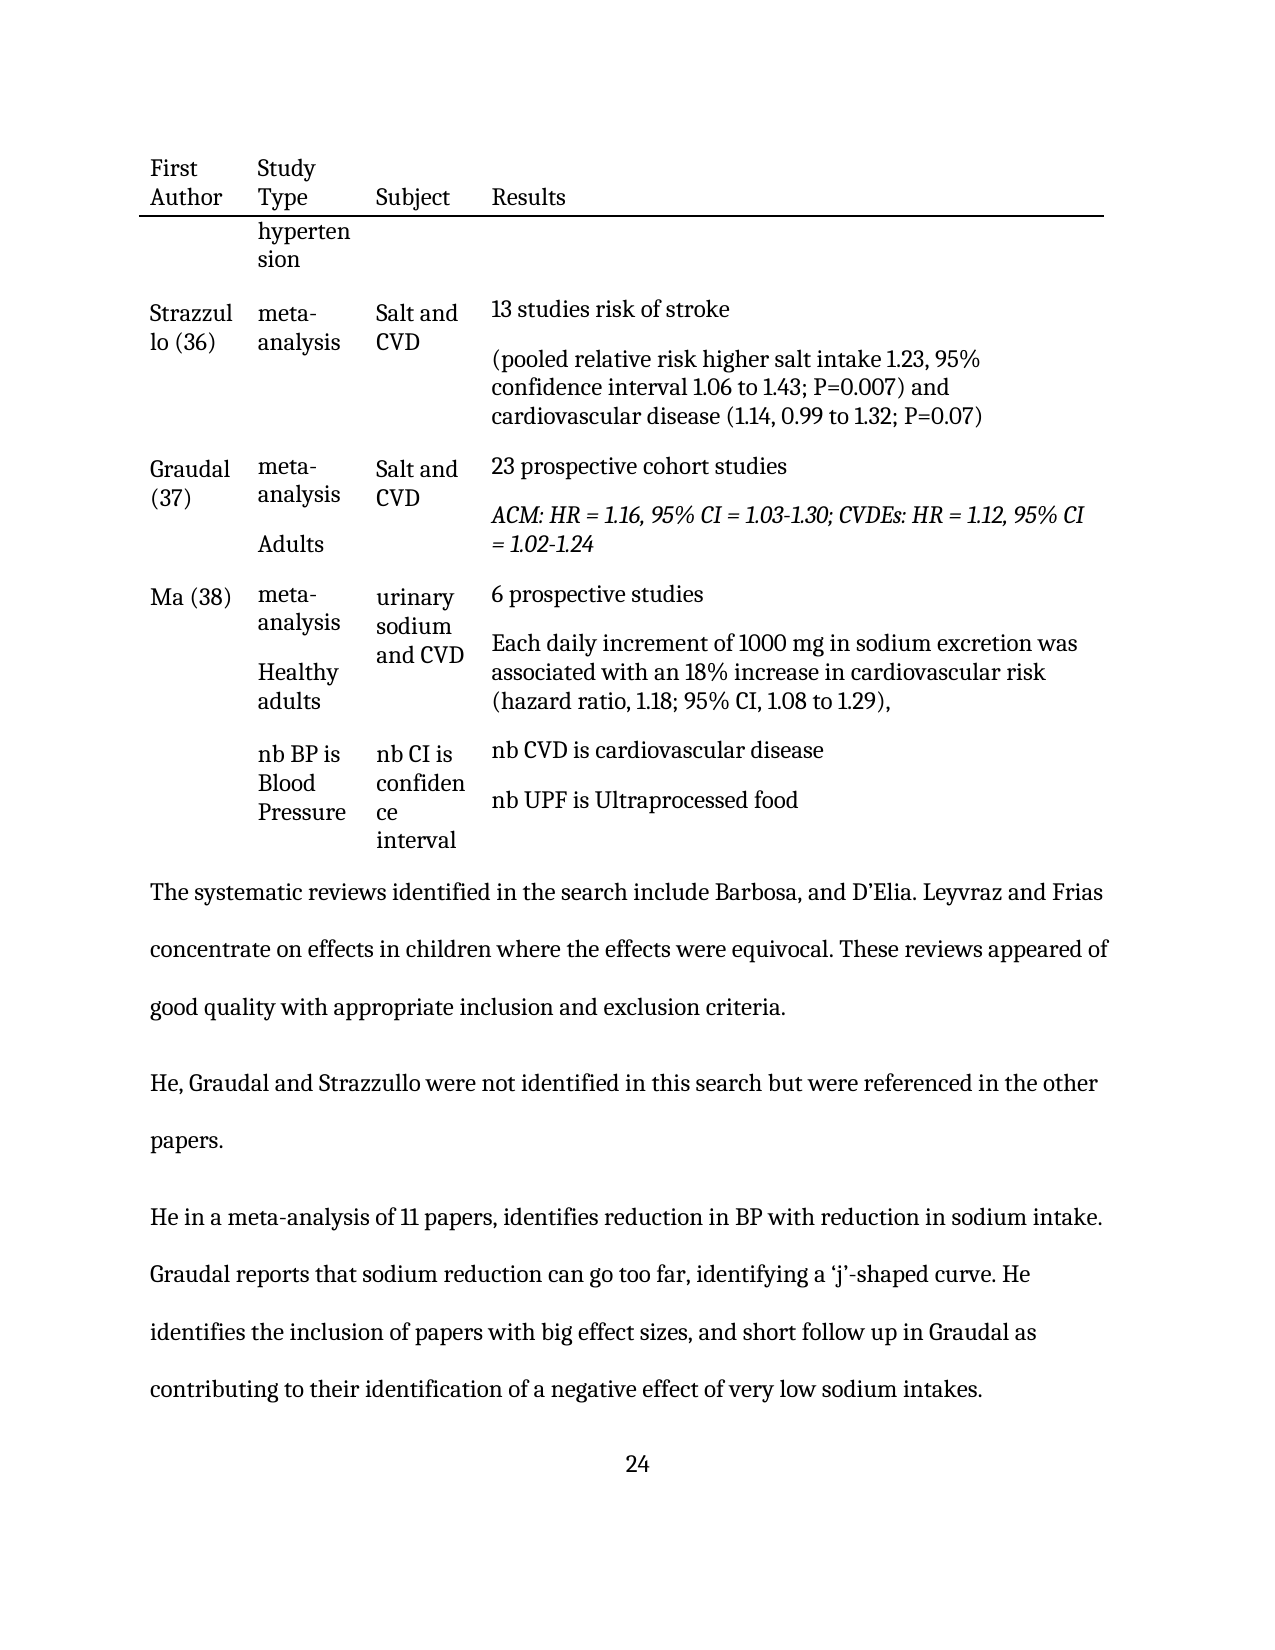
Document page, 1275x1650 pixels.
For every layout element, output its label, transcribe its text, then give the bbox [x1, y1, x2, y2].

table_cell meta-analysis Healthy adults [246, 580, 365, 736]
text He, Graudal and Strazzullo were not identified in this search but were referenced in the other papers. [150, 1069, 1125, 1155]
table_cell meta-analysis [246, 295, 365, 452]
table_cell meta-analysis Adults [246, 452, 365, 579]
table_cell Strazzullo (36) [139, 295, 246, 452]
table_cell hypertension [246, 217, 365, 295]
table_header Study Type [246, 150, 365, 215]
table_cell Graudal (37) [139, 452, 246, 579]
table_header First Author [139, 150, 246, 215]
table_cell [139, 736, 246, 859]
text The systematic reviews identified in the search include Barbosa, and D’Elia. Leyvraz and Frias concentrate on effects in children where the effects were equivocal. These reviews appeared of good quality with appropriate inclusion and exclusion criteria. [150, 877, 1125, 1021]
table_cell 23 prospective cohort studies ACM: HR = 1.16, 95% CI = 1.03-1.30; CVDEs: HR = 1.12, 95% CI = 1.02-1.24 [480, 452, 1104, 579]
table_cell 6 prospective studies Each daily increment of 1000 mg in sodium excretion was associated with an 18% increase in cardiovascular risk (hazard ratio, 1.18; 95% CI, 1.08 to 1.29), [480, 580, 1104, 736]
table_cell 13 studies risk of stroke (pooled relative risk higher salt intake 1.23, 95% confidence interval 1.06 to 1.43; P=0.007) and cardiovascular disease (1.14, 0.99 to 1.32; P=0.07) [480, 295, 1104, 452]
table_cell nb CVD is cardiovascular disease nb UPF is Ultraprocessed food [480, 736, 1104, 859]
text He in a meta-analysis of 11 papers, identifies reduction in BP with reduction in sodium intake. Graudal reports that sodium reduction can go too far, identifying a ‘j’-shaped curve. He identifies the inclusion of papers with big effect sizes, and short follow up in Graudal as contributing to their identification of a negative effect of very low sodium intakes. [150, 1202, 1125, 1404]
table_cell nb BP is Blood Pressure [246, 736, 365, 859]
table_cell Salt and CVD [365, 452, 480, 579]
table_cell Salt and CVD [365, 295, 480, 452]
table_header Subject [365, 150, 480, 215]
table_cell nb CI is confidence interval [365, 736, 480, 859]
table_cell [139, 217, 246, 295]
table_header Results [480, 150, 1104, 215]
table_cell Ma (38) [139, 580, 246, 736]
table_cell [365, 217, 480, 295]
table_cell [480, 217, 1104, 295]
table_cell urinary sodium and CVD [365, 580, 480, 736]
